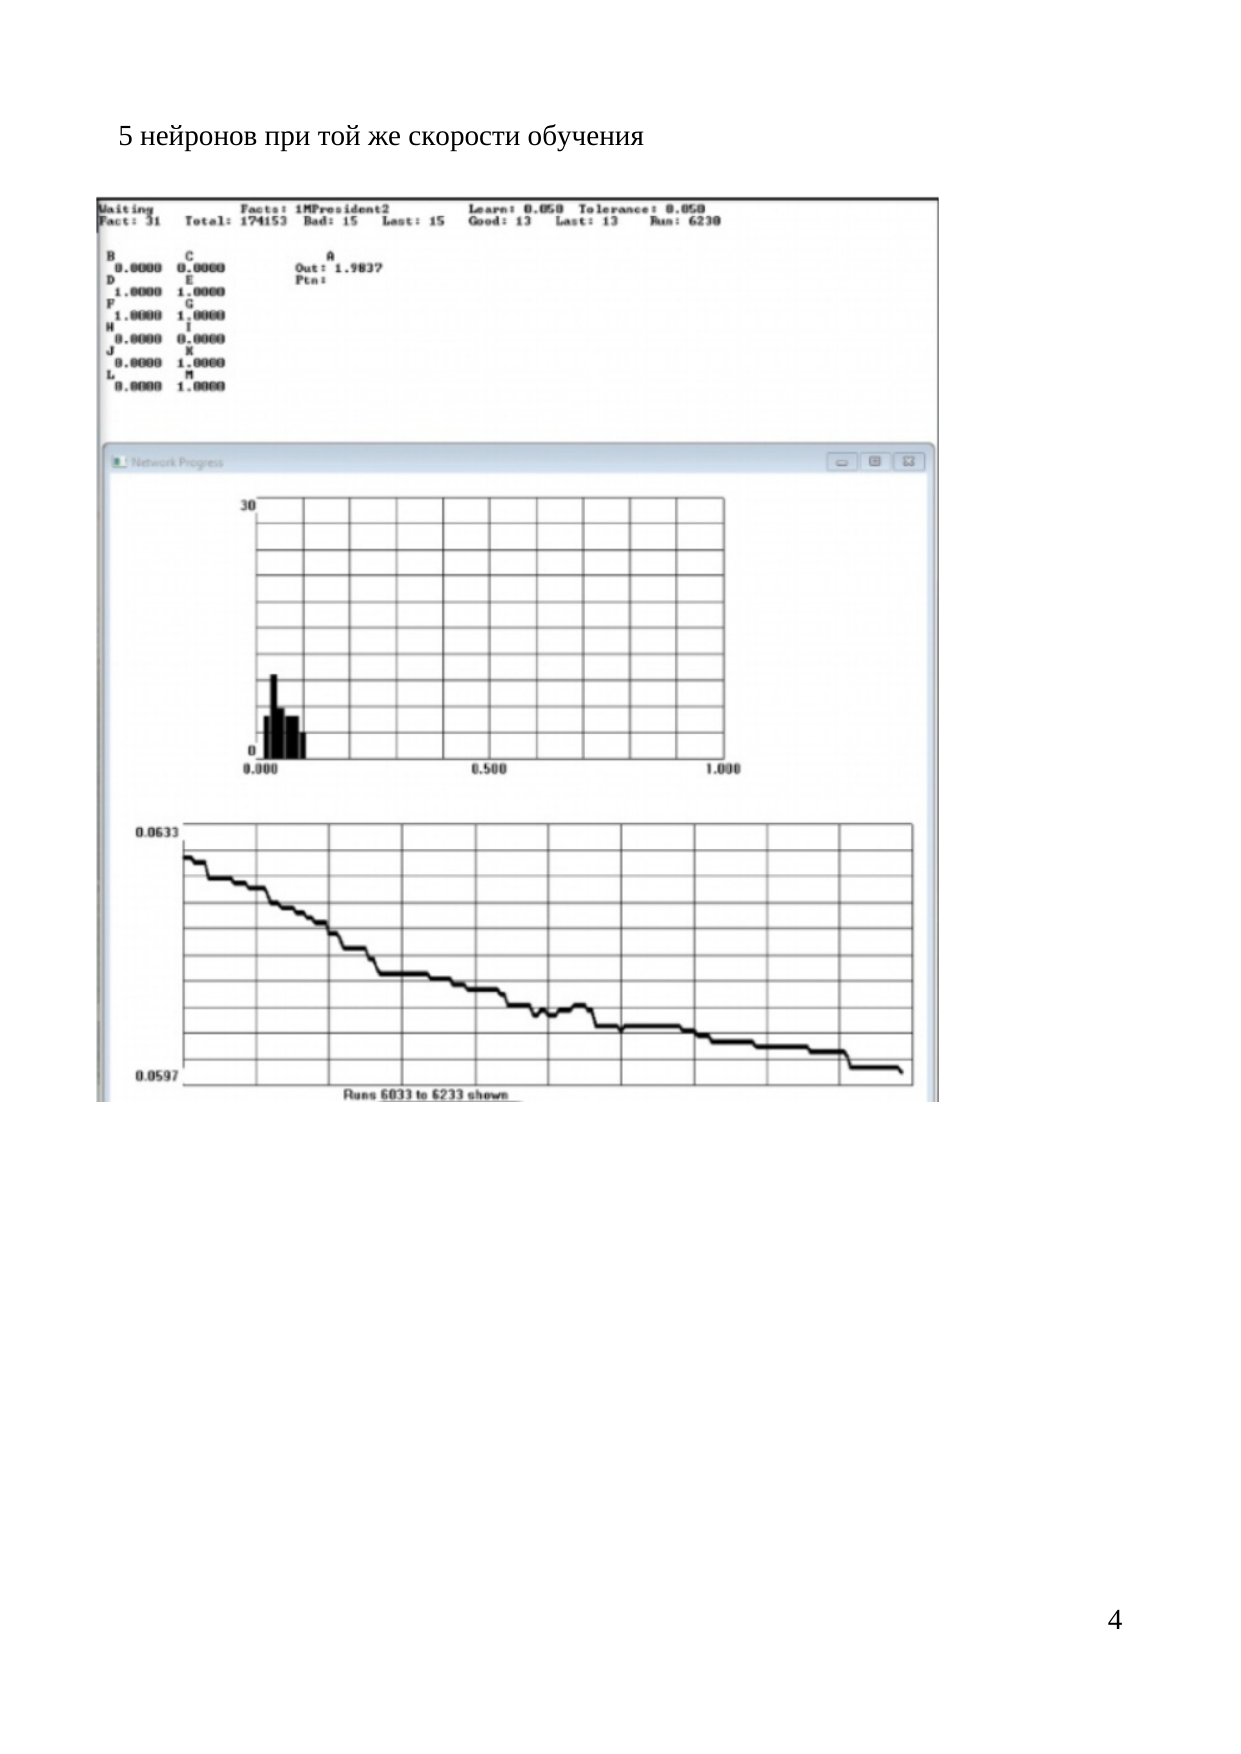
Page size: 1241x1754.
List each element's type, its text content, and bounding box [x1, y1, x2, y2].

text 5 нейронов при той же скорости обучения [118, 118, 1122, 190]
picture [96, 196, 939, 1102]
